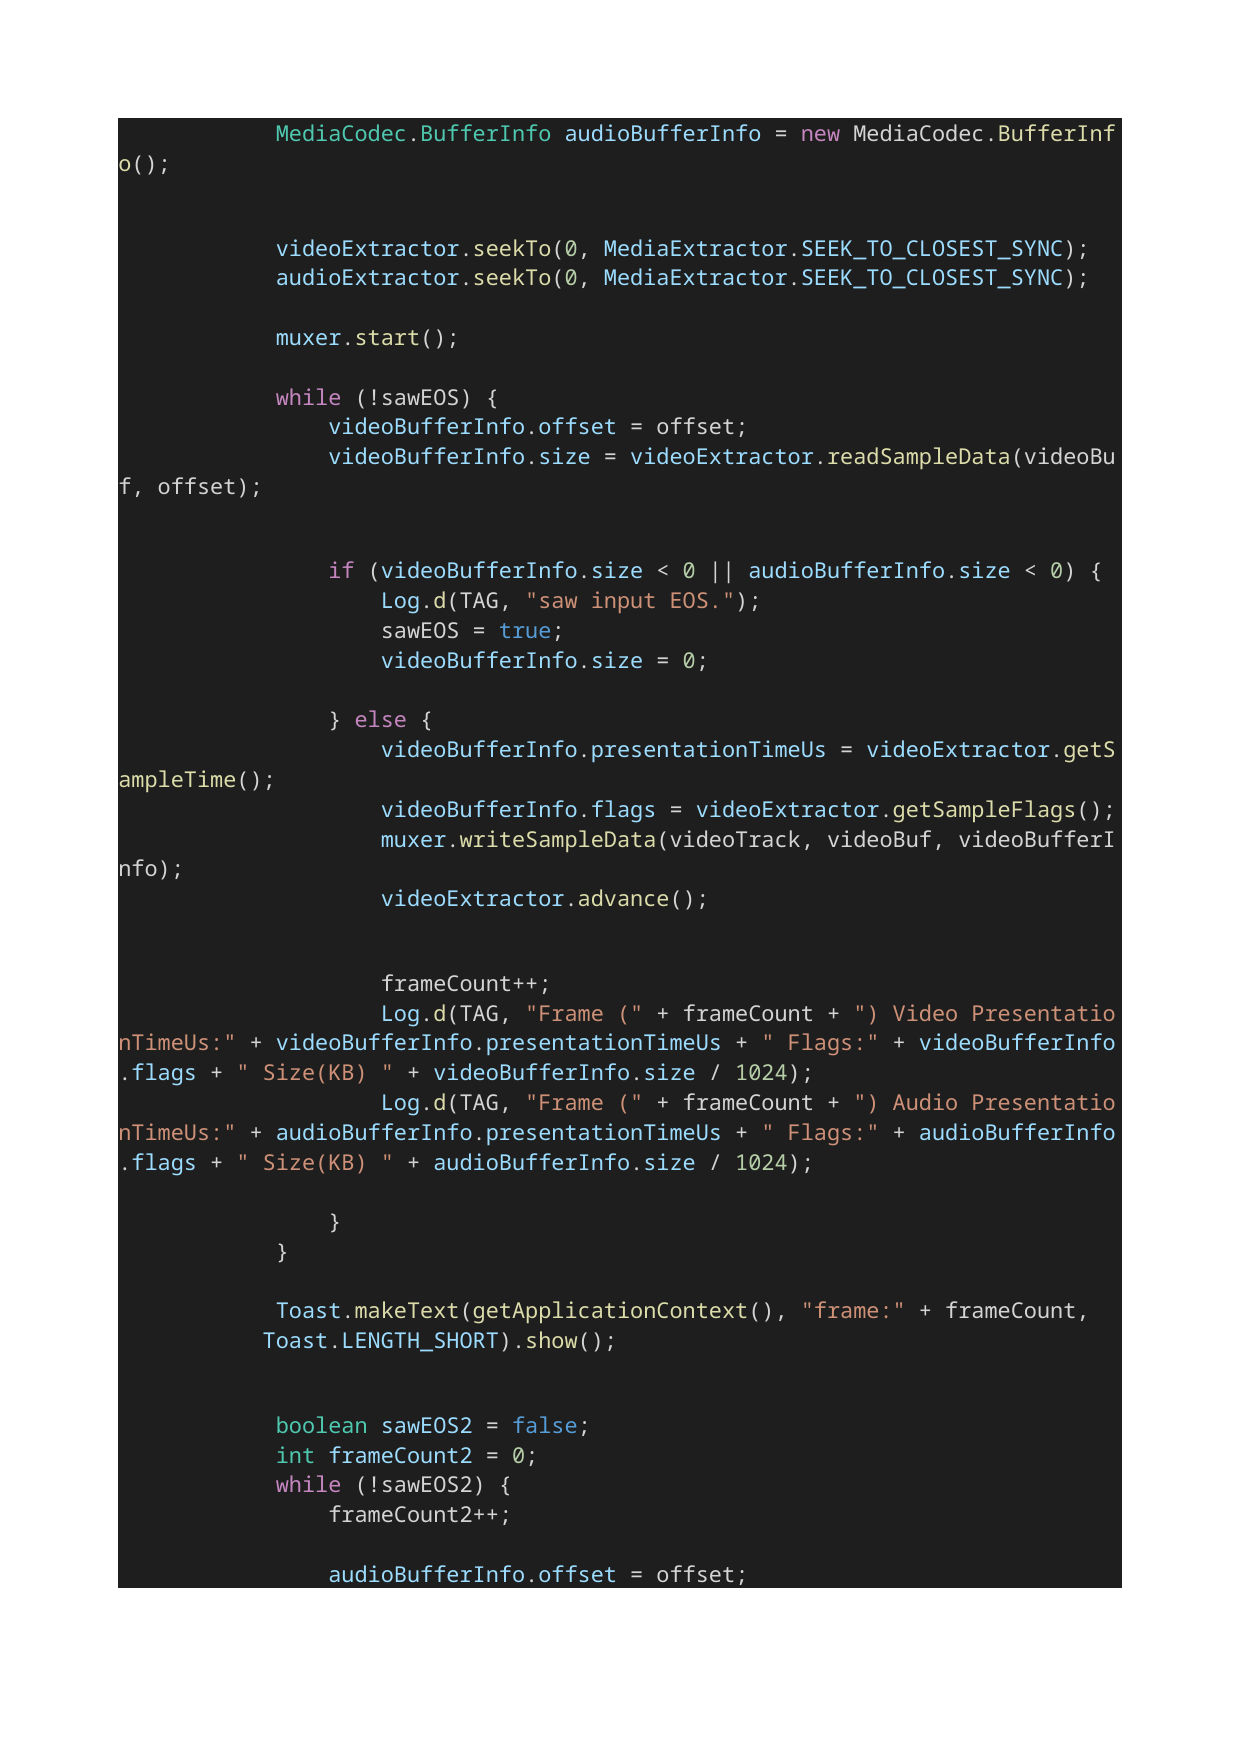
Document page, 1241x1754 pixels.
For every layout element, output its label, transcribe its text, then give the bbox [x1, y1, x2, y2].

text while (!sawEOS2) { [118, 1469, 1122, 1499]
text videoBufferInfo.presentationTimeUs = videoExtractor.getSampleTime(); [118, 734, 1122, 794]
text } else { [118, 704, 1122, 734]
text boolean sawEOS2 = false; [118, 1410, 1122, 1439]
text sawEOS = true; [118, 615, 1122, 645]
text if (videoBufferInfo.size < 0 || audioBufferInfo.size < 0) { [118, 555, 1122, 585]
text frameCount2++; [118, 1499, 1122, 1529]
text audioExtractor.seekTo(0, MediaExtractor.SEEK_TO_CLOSEST_SYNC); [118, 262, 1122, 292]
text Log.d(TAG, "saw input EOS."); [118, 585, 1122, 615]
text videoExtractor.seekTo(0, MediaExtractor.SEEK_TO_CLOSEST_SYNC); [118, 232, 1122, 262]
text audioBufferInfo.offset = offset; [118, 1559, 1122, 1588]
text muxer.start(); [118, 322, 1122, 352]
text int frameCount2 = 0; [118, 1439, 1122, 1469]
text Log.d(TAG, "Frame (" + frameCount + ") Audio PresentationTimeUs:" + audioBufferInfo.presentationTimeUs + " Flags:" + audioBufferInfo.flags + " Size(KB) " + audioBufferInfo.size / 1024); [118, 1087, 1122, 1176]
text videoBufferInfo.size = 0; [118, 645, 1122, 674]
text Log.d(TAG, "Frame (" + frameCount + ") Video PresentationTimeUs:" + videoBufferInfo.presentationTimeUs + " Flags:" + videoBufferInfo.flags + " Size(KB) " + videoBufferInfo.size / 1024); [118, 997, 1122, 1087]
text videoBufferInfo.flags = videoExtractor.getSampleFlags(); [118, 794, 1122, 823]
text MediaCodec.BufferInfo audioBufferInfo = new MediaCodec.BufferInfo(); [118, 118, 1122, 178]
text } [118, 1236, 1122, 1266]
text } [118, 1206, 1122, 1236]
text videoBufferInfo.offset = offset; [118, 411, 1122, 441]
text videoExtractor.advance(); [118, 883, 1122, 913]
text Toast.makeText(getApplicationContext(), "frame:" + frameCount, Toast.LENGTH_SHORT).show(); [118, 1295, 1122, 1355]
text while (!sawEOS) { [118, 381, 1122, 411]
text videoBufferInfo.size = videoExtractor.readSampleData(videoBuf, offset); [118, 441, 1122, 501]
text muxer.writeSampleData(videoTrack, videoBuf, videoBufferInfo); [118, 823, 1122, 883]
text frameCount++; [118, 968, 1122, 997]
